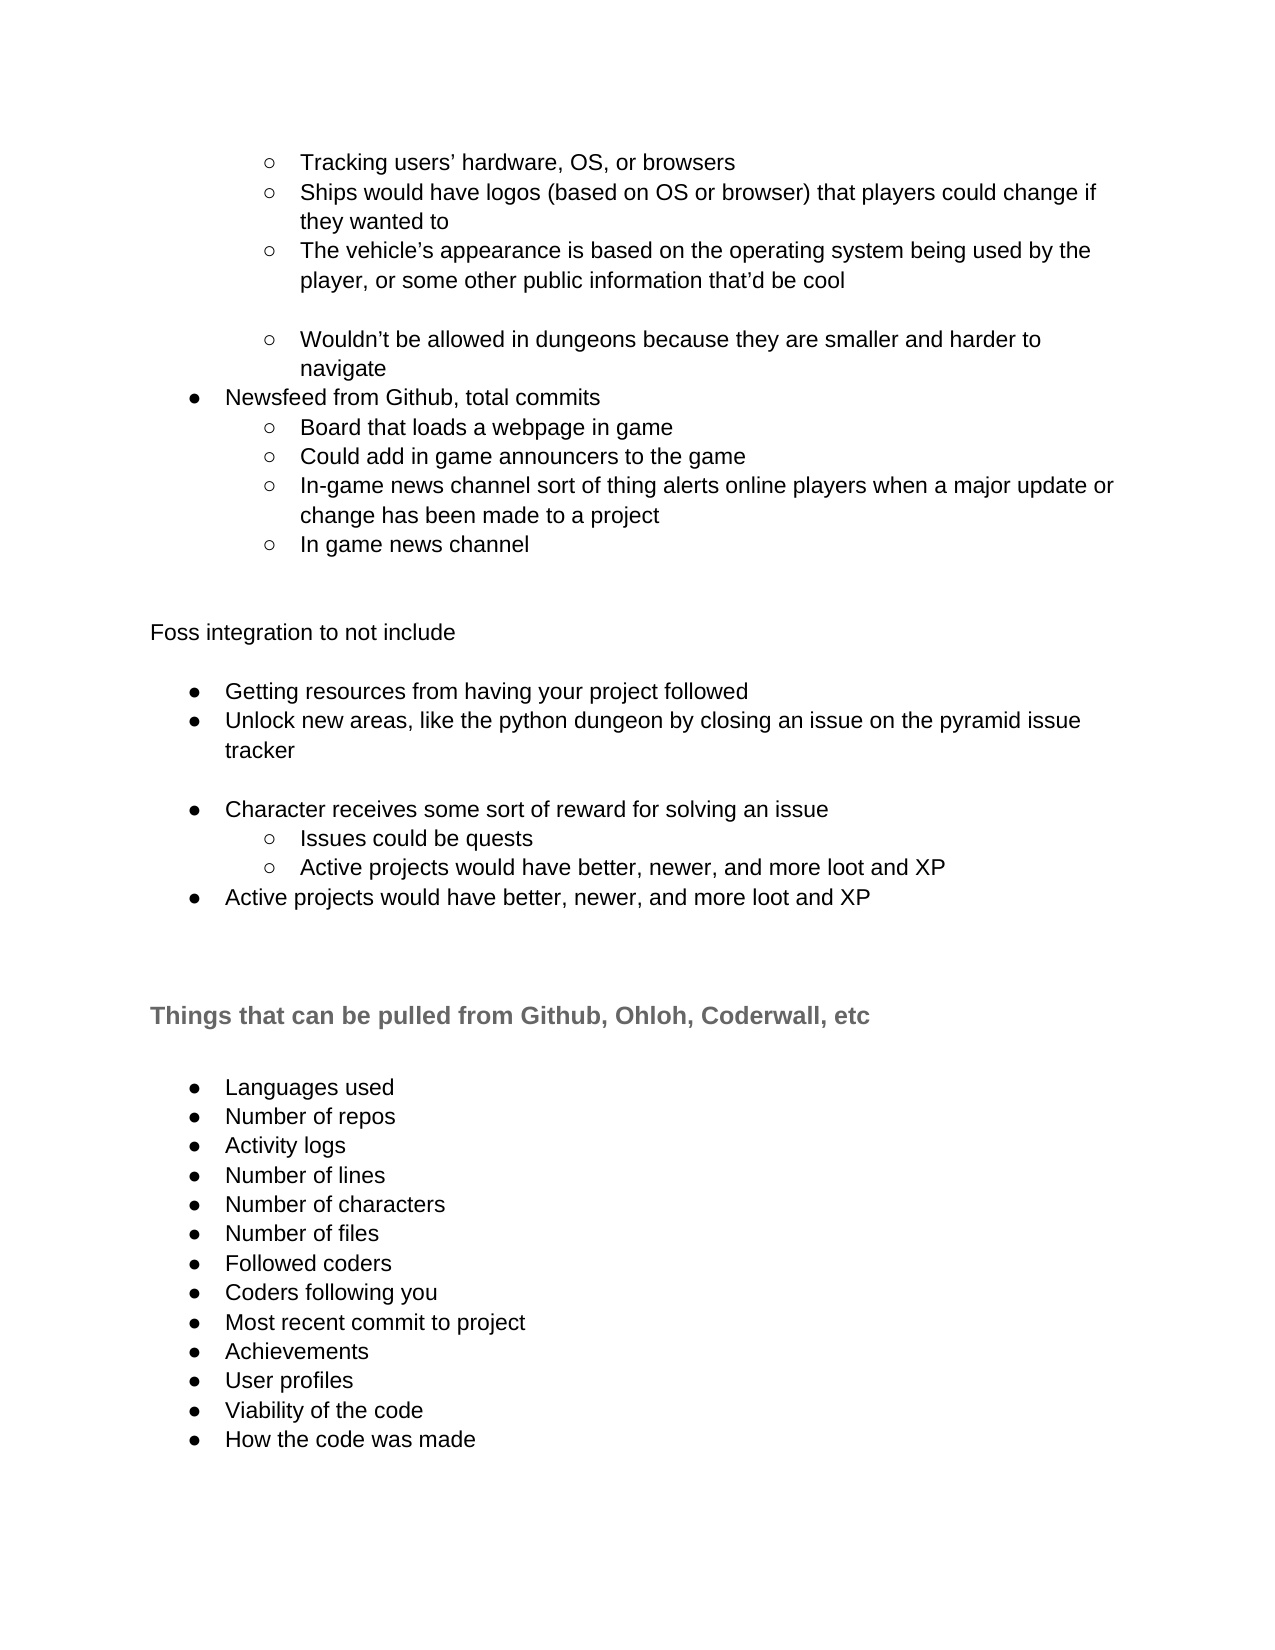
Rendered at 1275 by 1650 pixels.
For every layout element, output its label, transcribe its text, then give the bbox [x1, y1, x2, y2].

list How the code was made [187, 1427, 1125, 1452]
list Tracking users’ hardware, OS, or browsers [262, 150, 1125, 176]
list Achievements [187, 1338, 1125, 1364]
list Number of lines [187, 1162, 1125, 1188]
list Followed coders [187, 1250, 1125, 1276]
list The vehicle’s appearance is based on the operating system being used by the player, or some other public information that’d be cool [262, 238, 1125, 293]
list Ships would have logos (based on OS or browser) that players could change if they wanted to [262, 179, 1125, 234]
text Foss integration to not include [150, 620, 1125, 646]
list Languages used [187, 1074, 1125, 1100]
list Number of characters [187, 1192, 1125, 1217]
list Board that loads a webpage in game [262, 414, 1125, 440]
list Active projects would have better, newer, and more loot and XP [187, 884, 1125, 910]
list Newsfeed from Github, total commits [187, 385, 1125, 411]
list Issues could be quests [262, 826, 1125, 851]
list In game news channel [262, 532, 1125, 557]
list Unlock new areas, like the python dungeon by closing an issue on the pyramid issue tracker [187, 708, 1125, 763]
list Getting resources from having your project followed [187, 679, 1125, 704]
list Viability of the code [187, 1397, 1125, 1423]
list Coders following you [187, 1280, 1125, 1305]
list In-game news channel sort of thing alerts online players when a major update or change has been made to a project [262, 473, 1125, 528]
list Number of repos [187, 1103, 1125, 1129]
list Number of files [187, 1221, 1125, 1247]
list Active projects would have better, newer, and more loot and XP [262, 855, 1125, 881]
list User profiles [187, 1368, 1125, 1393]
list Character receives some sort of reward for solving an issue [187, 796, 1125, 822]
subtitle Things that can be pulled from Github, Ohloh, Coderwall, etc [150, 1002, 1125, 1029]
list Wouldn’t be allowed in dungeons because they are smaller and harder to navigate [262, 326, 1125, 381]
list Could add in game announcers to the game [262, 444, 1125, 469]
list Most recent commit to project [187, 1309, 1125, 1335]
list Activity logs [187, 1133, 1125, 1158]
